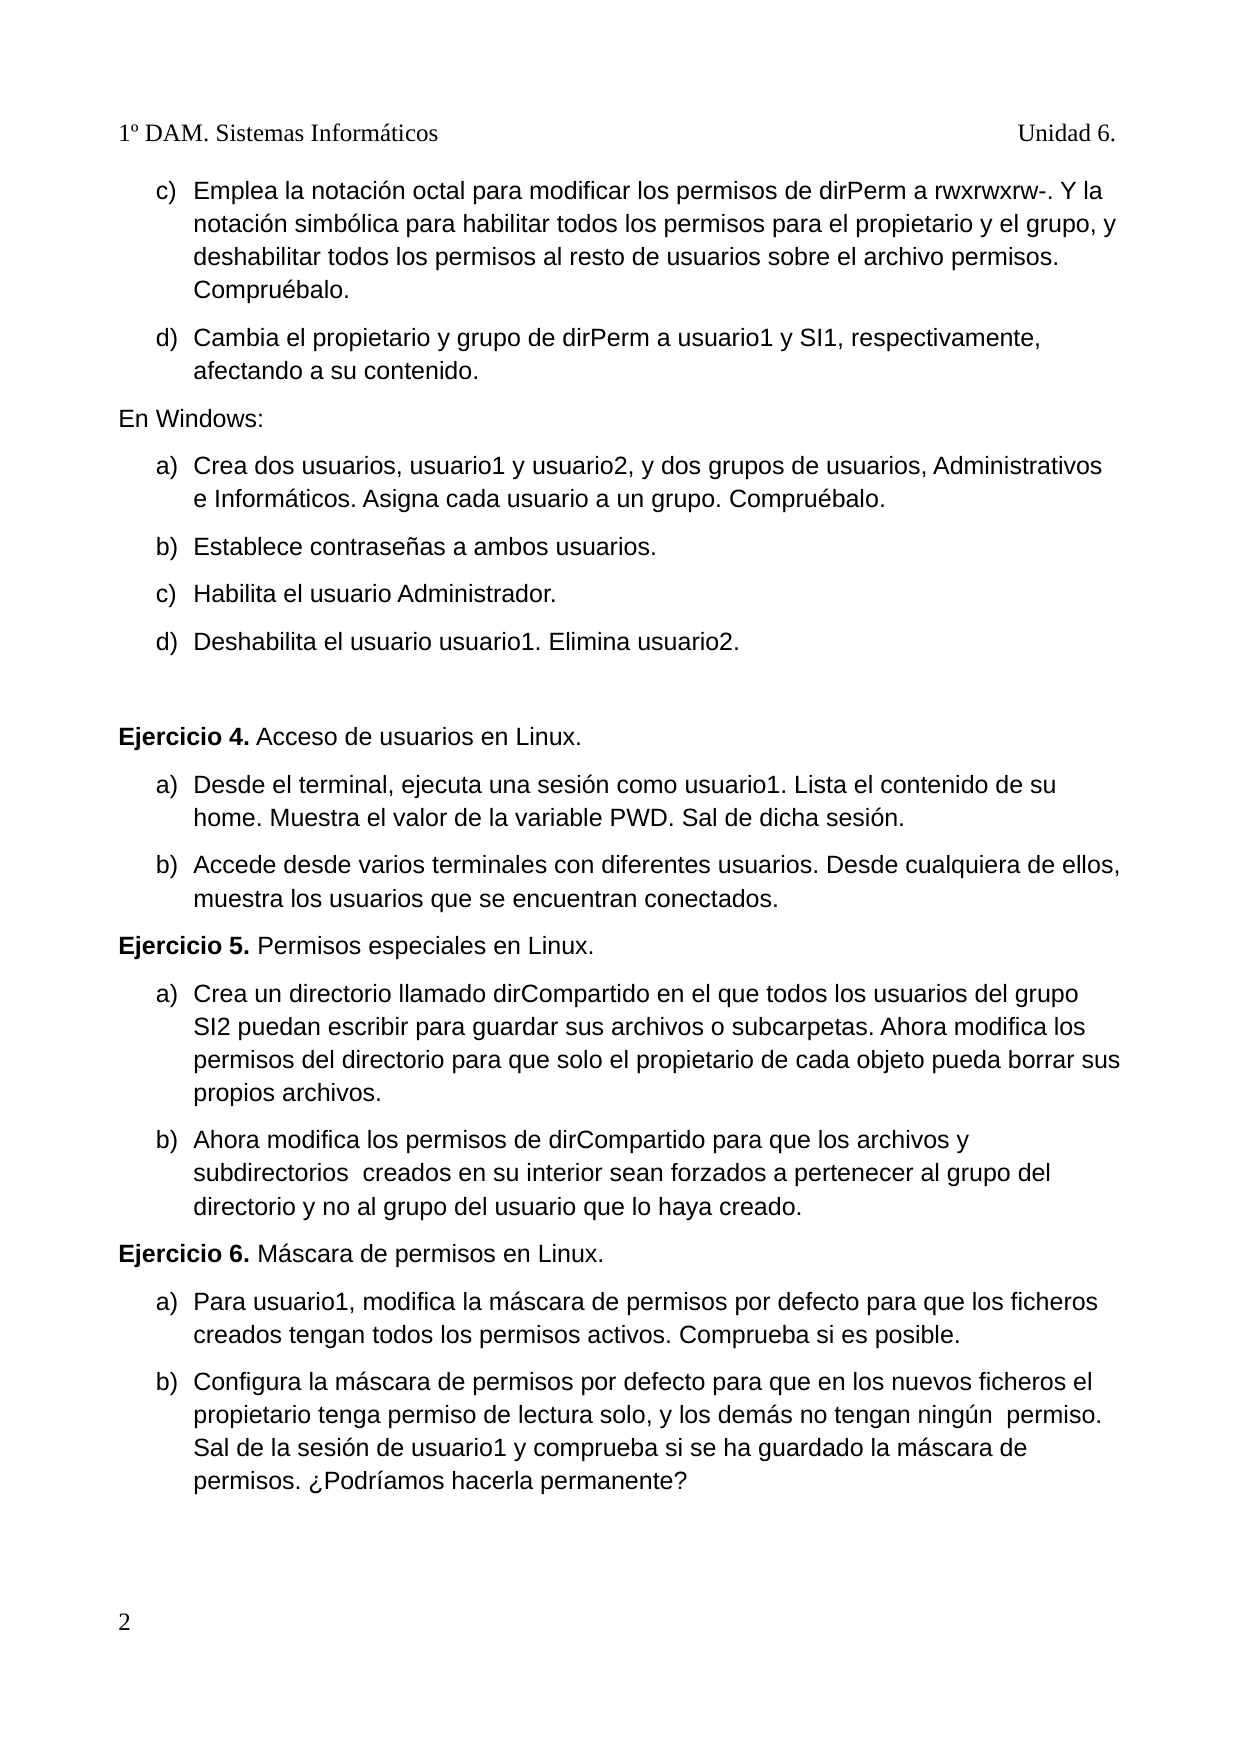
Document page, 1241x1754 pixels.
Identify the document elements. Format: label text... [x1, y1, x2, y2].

list Para usuario1, modifica la máscara de permisos por defecto para que los ficheros creados tengan todos los permisos activos. Comprueba si es posible. [156, 1287, 1122, 1348]
text Ejercicio 5. Permisos especiales en Linux. [118, 931, 1122, 960]
list Desde el terminal, ejecuta una sesión como usuario1. Lista el contenido de su home. Muestra el valor de la variable PWD. Sal de dicha sesión. [156, 770, 1122, 832]
list Establece contraseñas a ambos usuarios. [156, 532, 1122, 561]
list Configura la máscara de permisos por defecto para que en los nuevos ficheros el propietario tenga permiso de lectura solo, y los demás no tengan ningún permiso. Sal de la sesión de usuario1 y comprueba si se ha guardado la máscara de permisos. ¿Podríamos hacerla permanente? [156, 1367, 1122, 1495]
list Emplea la notación octal para modificar los permisos de dirPerm a rwxrwxrw-. Y la notación simbólica para habilitar todos los permisos para el propietario y el grupo, y deshabilitar todos los permisos al resto de usuarios sobre el archivo permisos. Compruébalo. [156, 176, 1122, 304]
list Accede desde varios terminales con diferentes usuarios. Desde cualquiera de ellos, muestra los usuarios que se encuentran conectados. [156, 851, 1122, 912]
list Habilita el usuario Administrador. [156, 579, 1122, 608]
text Ejercicio 4. Acceso de usuarios en Linux. [118, 722, 1122, 751]
list Crea un directorio llamado dirCompartido en el que todos los usuarios del grupo SI2 puedan escribir para guardar sus archivos o subcarpetas. Ahora modifica los permisos del directorio para que solo el propietario de cada objeto pueda borrar sus propios archivos. [156, 979, 1122, 1107]
text En Windows: [118, 404, 1122, 432]
text Ejercicio 6. Máscara de permisos en Linux. [118, 1239, 1122, 1268]
list Cambia el propietario y grupo de dirPerm a usuario1 y SI1, respectivamente, afectando a su contenido. [156, 323, 1122, 385]
list Deshabilita el usuario usuario1. Elimina usuario2. [156, 627, 1122, 656]
list Crea dos usuarios, usuario1 y usuario2, y dos grupos de usuarios, Administrativos e Informáticos. Asigna cada usuario a un grupo. Compruébalo. [156, 451, 1122, 513]
list Ahora modifica los permisos de dirCompartido para que los archivos y subdirectorios creados en su interior sean forzados a pertenecer al grupo del directorio y no al grupo del usuario que lo haya creado. [156, 1125, 1122, 1220]
